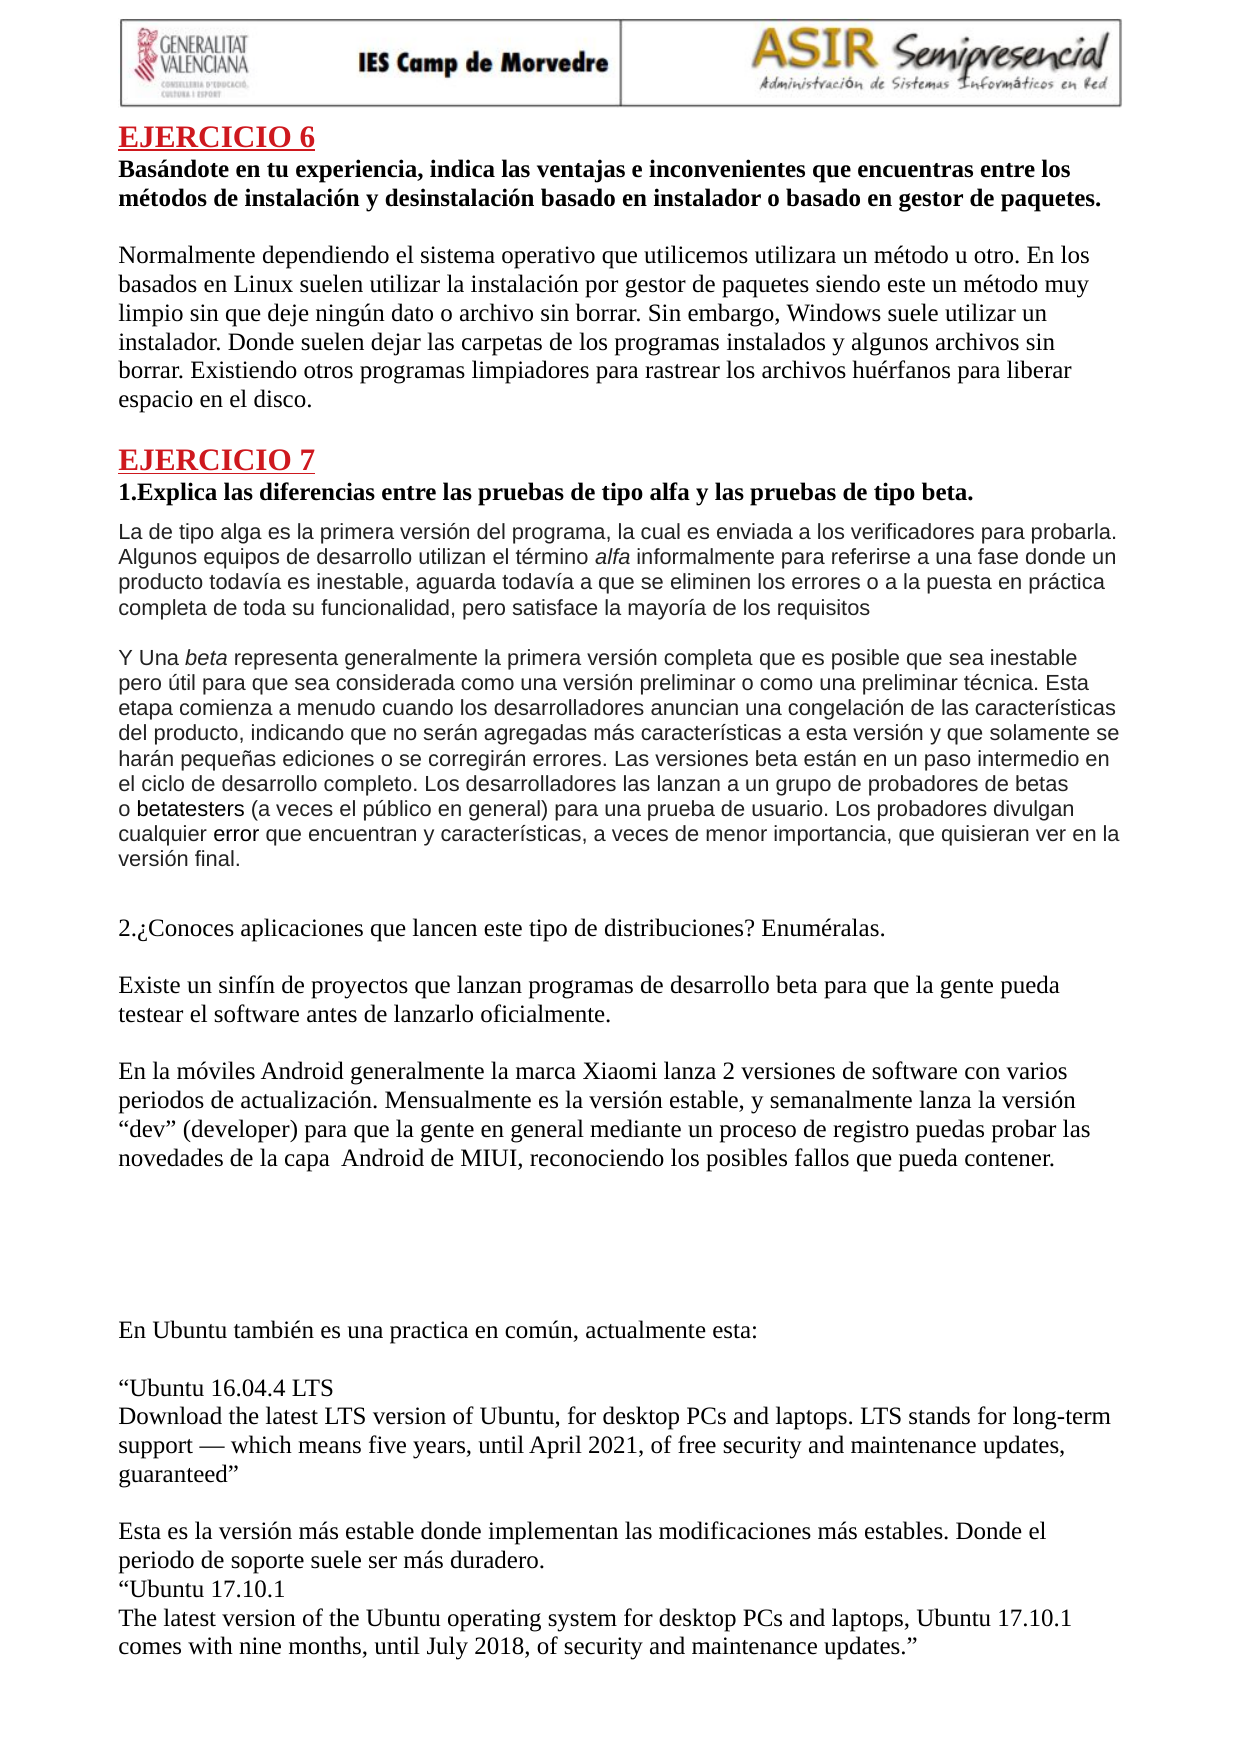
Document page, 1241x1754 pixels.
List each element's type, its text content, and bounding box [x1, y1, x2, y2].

text Existe un sinfín de proyectos que lanzan programas de desarrollo beta para que la gente pueda testear el software antes de lanzarlo oficialmente. [118, 970, 1122, 1028]
text En la móviles Android generalmente la marca Xiaomi lanza 2 versiones de software con varios periodos de actualización. Mensualmente es la versión estable, y semanalmente lanza la versión “dev” (developer) para que la gente en general mediante un proceso de registro puedas probar las novedades de la capa Android de MIUI, reconociendo los posibles fallos que pueda contener. [118, 1056, 1122, 1171]
text La de tipo alga es la primera versión del programa, la cual es enviada a los verificadores para probarla. Algunos equipos de desarrollo utilizan el término alfa informalmente para referirse a una fase donde un producto todavía es inestable, aguarda todavía a que se eliminen los errores o a la puesta en práctica completa de toda su funcionalidad, pero satisface la mayoría de los requisitos [118, 519, 1122, 619]
text Normalmente dependiendo el sistema operativo que utilicemos utilizara un método u otro. En los basados en Linux suelen utilizar la instalación por gestor de paquetes siendo este un método muy limpio sin que deje ningún dato o archivo sin borrar. Sin embargo, Windows suele utilizar un instalador. Donde suelen dejar las carpetas de los programas instalados y algunos archivos sin borrar. Existiendo otros programas limpiadores para rastrear los archivos huérfanos para liberar espacio en el disco. [118, 240, 1122, 413]
text 1.Explica las diferencias entre las pruebas de tipo alfa y las pruebas de tipo beta. [118, 477, 1122, 506]
text The latest version of the Ubuntu operating system for desktop PCs and laptops, Ubuntu 17.10.1 comes with nine months, until July 2018, of security and maintenance updates.” [118, 1603, 1122, 1660]
text Download the latest LTS version of Ubuntu, for desktop PCs and laptops. LTS stands for long-term support — which means five years, until April 2021, of free security and maintenance updates, guaranteed” [118, 1401, 1122, 1488]
text 2.¿Conoces aplicaciones que lancen este tipo de distribuciones? Enuméralas. [118, 913, 1122, 941]
text Basándote en tu experiencia, indica las ventajas e inconvenientes que encuentras entre los métodos de instalación y desinstalación basado en instalador o basado en gestor de paquetes. [118, 154, 1122, 212]
text Esta es la versión más estable donde implementan las modificaciones más estables. Donde el periodo de soporte suele ser más duradero. [118, 1516, 1122, 1574]
text En Ubuntu también es una practica en común, actualmente esta: [118, 1315, 1122, 1344]
text EJERCICIO 6 [118, 118, 1122, 154]
text “Ubuntu 16.04.4 LTS [118, 1373, 1122, 1401]
text “Ubuntu 17.10.1 [118, 1574, 1122, 1603]
text EJERCICIO 7 [118, 442, 1122, 477]
text Y Una beta representa generalmente la primera versión completa que es posible que sea inestable pero útil para que sea considerada como una versión preliminar o como una preliminar técnica. Esta etapa comienza a menudo cuando los desarrolladores anuncian una congelación de las características del producto, indicando que no serán agregadas más características a esta versión y que solamente se harán pequeñas ediciones o se corregirán errores. Las versiones beta están en un paso intermedio en el ciclo de desarrollo completo. Los desarrolladores las lanzan a un grupo de probadores de betas o betatesters (a veces el público en general) para una prueba de usuario. Los probadores divulgan cualquier error que encuentran y características, a veces de menor importancia, que quisieran ver en la versión final. [118, 644, 1122, 871]
